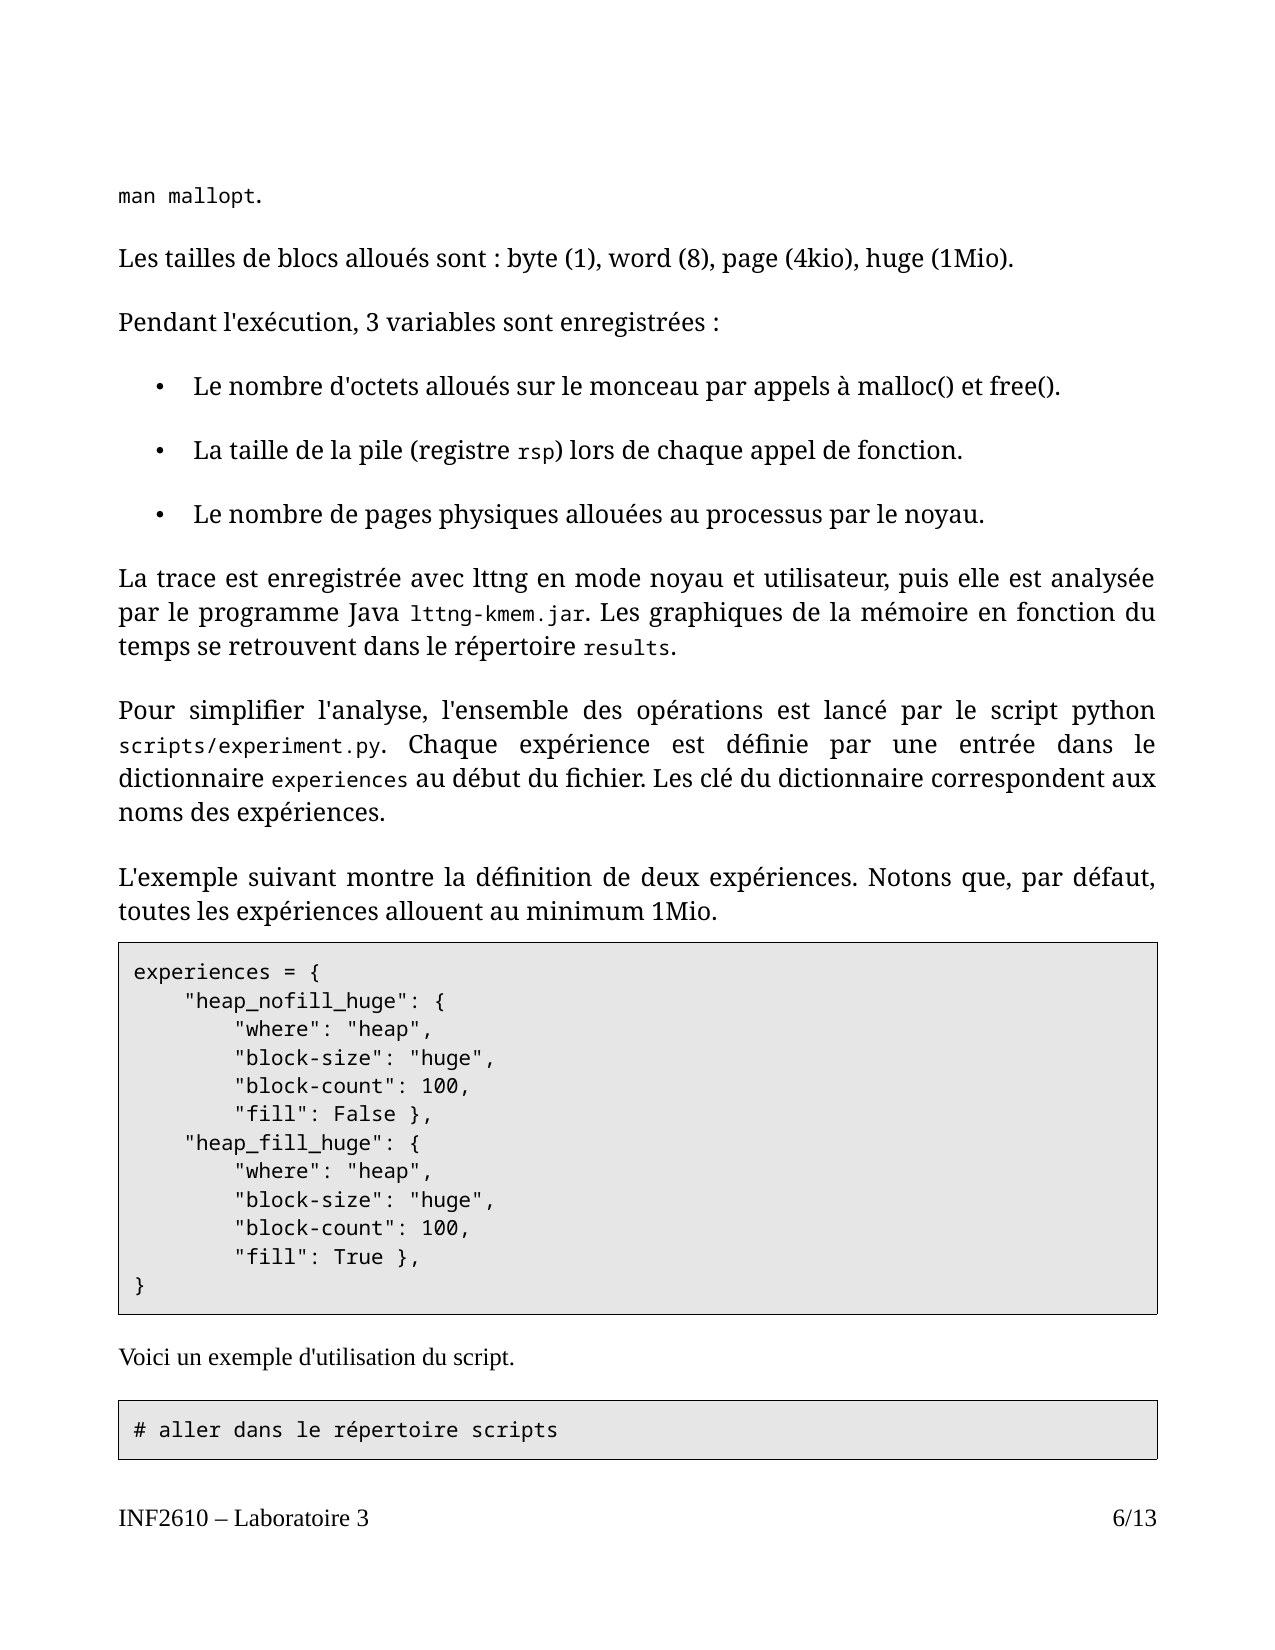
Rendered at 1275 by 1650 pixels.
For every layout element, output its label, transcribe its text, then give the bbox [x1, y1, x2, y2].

text "block-count": 100, [119, 1198, 1157, 1227]
text Les tailles de blocs alloués sont : byte (1), word (8), page (4kio), huge (1Mio). [118, 240, 1157, 274]
text # aller dans le répertoire scripts [119, 1401, 1157, 1459]
text "where": "heap", [119, 999, 1157, 1028]
text "where": "heap", [119, 1141, 1157, 1170]
text "fill": True }, [119, 1227, 1157, 1255]
text La trace est enregistrée avec lttng en mode noyau et utilisateur, puis elle est analysée par le programme Java lttng-kmem.jar. Les graphiques de la mémoire en fonction du temps se retrouvent dans le répertoire results. [118, 561, 1157, 663]
text L'exemple suivant montre la définition de deux expériences. Notons que, par défaut, toutes les expériences allouent au minimum 1Mio. [118, 859, 1157, 927]
text "fill": False }, [119, 1084, 1157, 1113]
text } [119, 1255, 1157, 1314]
text "heap_nofill_huge": { [119, 971, 1157, 999]
text "block-size": "huge", [119, 1028, 1157, 1056]
text Pendant l'exécution, 3 variables sont enregistrées : [118, 304, 1157, 338]
list La taille de la pile (registre rsp) lors de chaque appel de fonction. [156, 433, 1157, 467]
list Le nombre d'octets alloués sur le monceau par appels à malloc() et free(). [156, 368, 1157, 403]
text experiences = { [119, 943, 1157, 971]
text man mallopt. [118, 176, 1157, 210]
text Pour simplifier l'analyse, l'ensemble des opérations est lancé par le script python scripts/experiment.py. Chaque expérience est définie par une entrée dans le dictionnaire experiences au début du fichier. Les clé du dictionnaire correspondent aux noms des expériences. [118, 693, 1157, 829]
list Le nombre de pages physiques allouées au processus par le noyau. [156, 497, 1157, 531]
text "heap_fill_huge": { [119, 1113, 1157, 1141]
text "block-count": 100, [119, 1056, 1157, 1084]
text Voici un exemple d'utilisation du script. [118, 1342, 1157, 1371]
text "block-size": "huge", [119, 1170, 1157, 1198]
